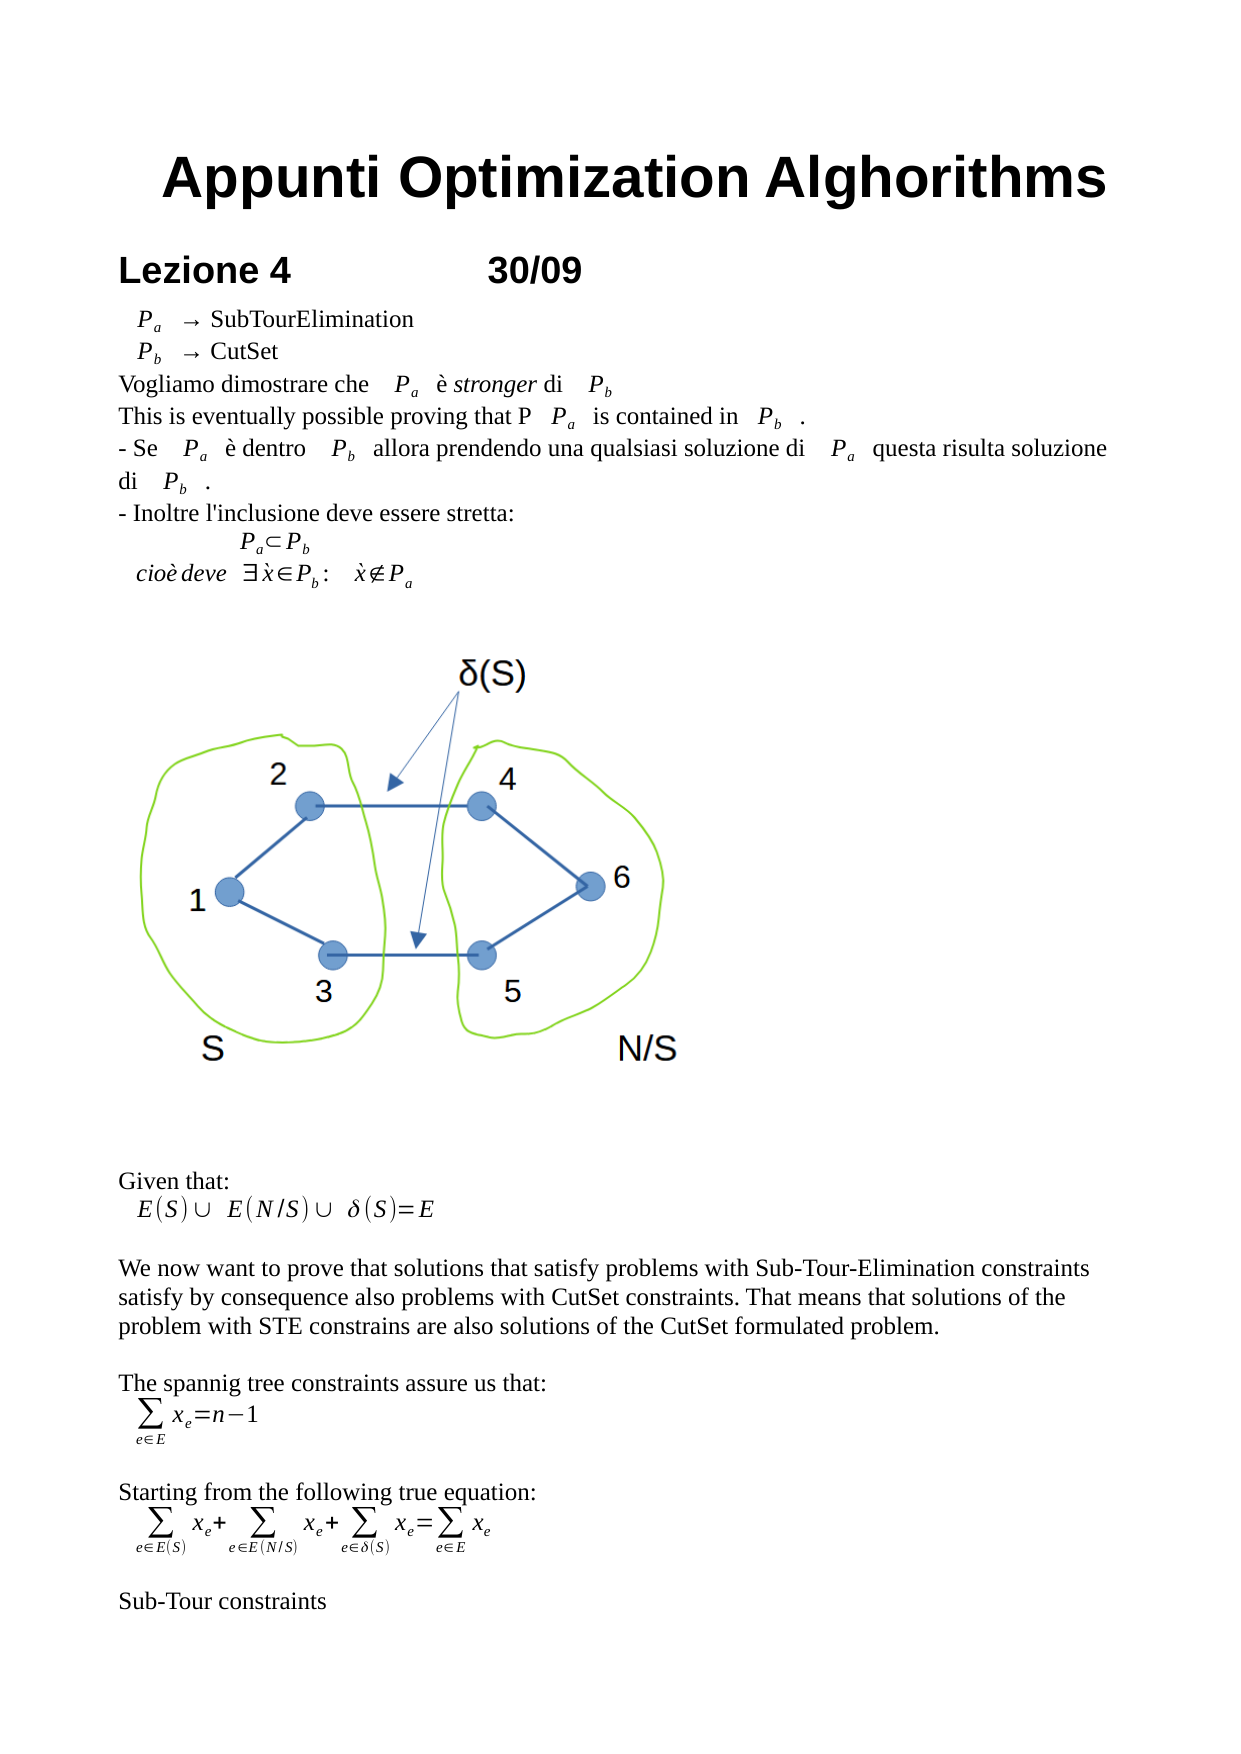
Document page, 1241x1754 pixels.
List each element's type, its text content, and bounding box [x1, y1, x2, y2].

text - Inoltre l'inclusione deve essere stretta: [118, 498, 1122, 527]
text Vogliamo dimostrare che è stronger di [118, 369, 1122, 401]
text → SubTourElimination [118, 304, 1122, 336]
text - Se è dentro allora prendendo una qualsiasi soluzione di questa risulta soluzione di . [118, 433, 1122, 498]
text This is eventually possible proving that Pis contained in. [118, 401, 1122, 433]
text Given that: [118, 1166, 1122, 1194]
text We now want to prove that solutions that satisfy problems with Sub-Tour-Elimination constraints satisfy by consequence also problems with CutSet constraints. That means that solutions of the problem with STE constrains are also solutions of the CutSet formulated problem. [118, 1253, 1122, 1339]
picture [131, 627, 722, 1087]
title Appunti Optimization Alghorithms [118, 143, 1122, 210]
text Sub-Tour constraints [118, 1586, 1122, 1615]
subtitle Lezione 4 30/09 [118, 248, 1122, 291]
text The spannig tree constraints assure us that: [118, 1368, 1122, 1397]
text Starting from the following true equation: [118, 1477, 1122, 1505]
text → CutSet [118, 336, 1122, 369]
